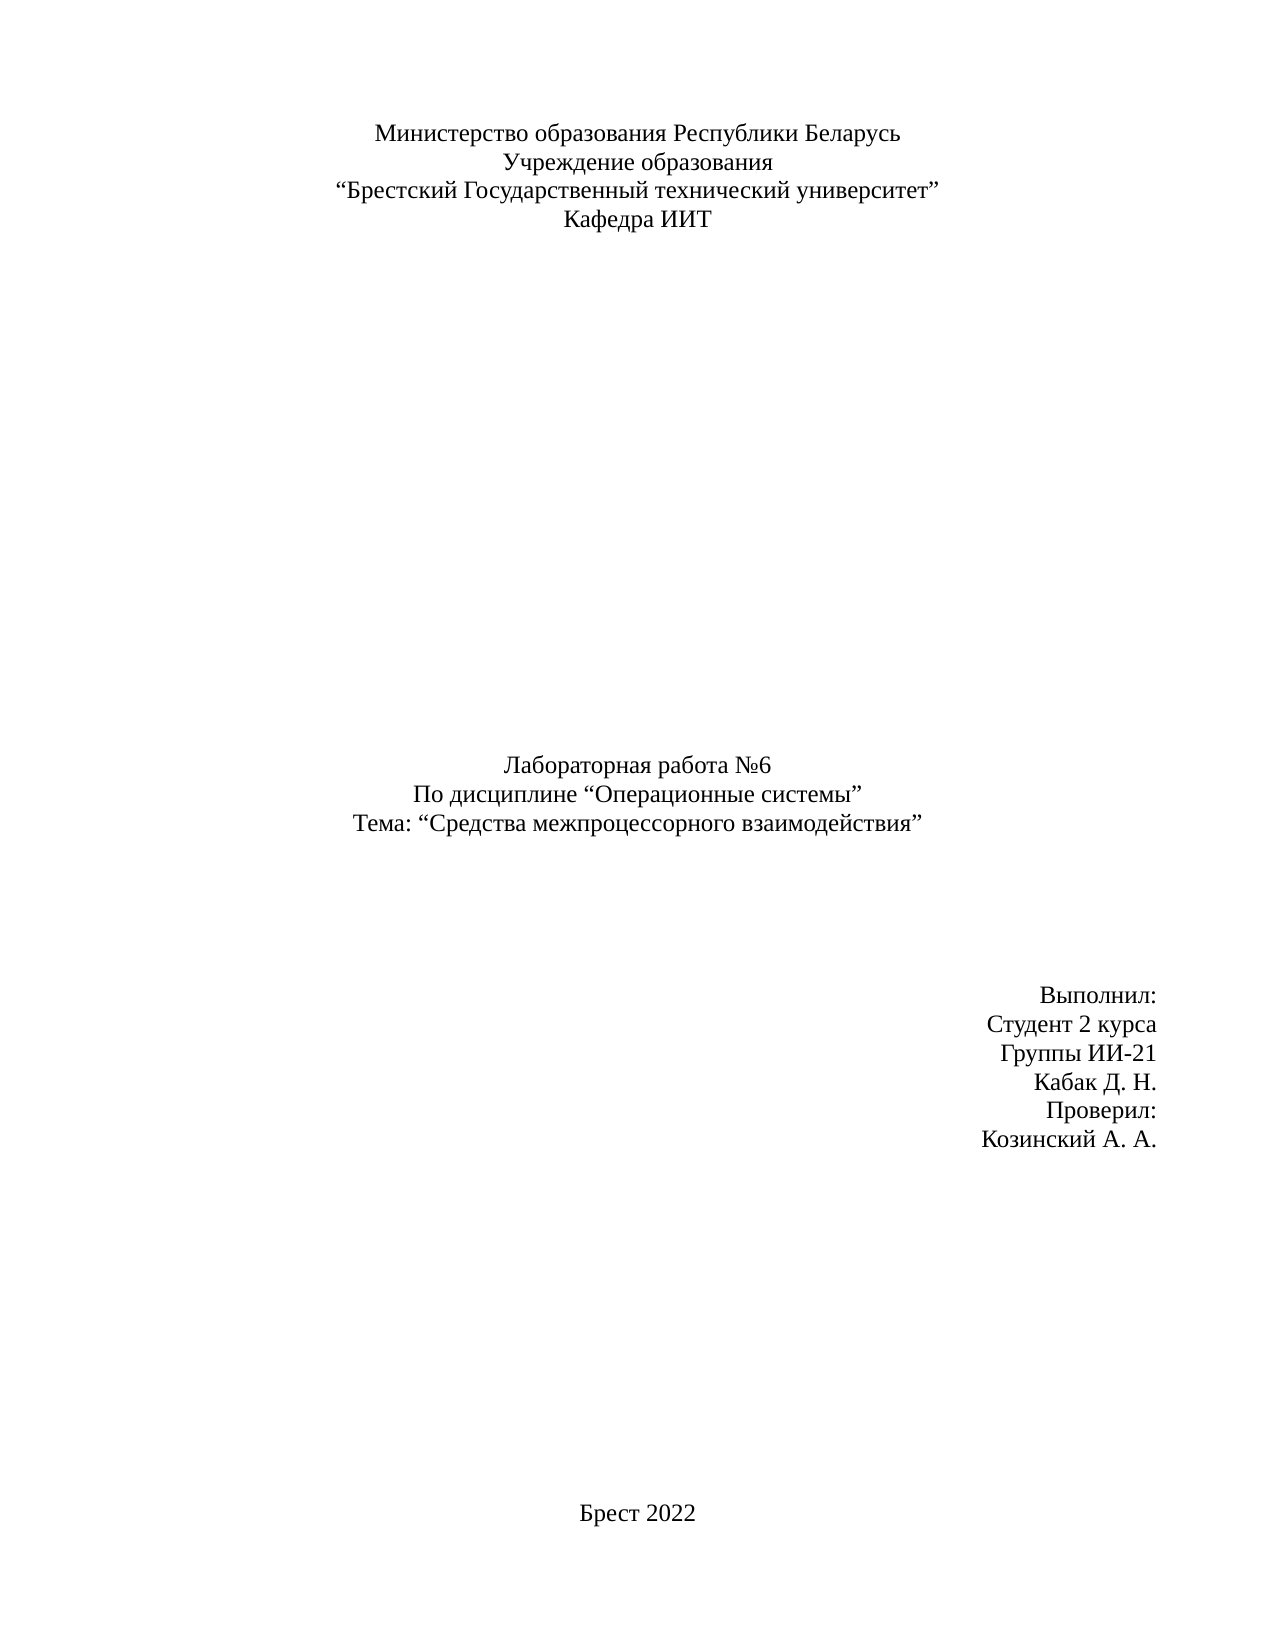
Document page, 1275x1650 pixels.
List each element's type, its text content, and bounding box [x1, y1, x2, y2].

text Лабораторная работа №6 [118, 751, 1157, 779]
text Студент 2 курса [118, 1009, 1157, 1038]
text Группы ИИ-21 [118, 1038, 1157, 1067]
text “Брестский Государственный технический университет” [118, 176, 1157, 204]
text Кафедра ИИТ [118, 204, 1157, 233]
text Тема: “Средства межпроцессорного взаимодействия” [118, 808, 1157, 837]
text Проверил: [118, 1096, 1157, 1124]
text Министерство образования Республики Беларусь [118, 118, 1157, 147]
text Учреждение образования [118, 147, 1157, 176]
text Кабак Д. Н. [118, 1067, 1157, 1096]
text Выполнил: [118, 981, 1157, 1009]
text Козинский А. А. [118, 1124, 1157, 1153]
text По дисциплине “Операционные системы” [118, 779, 1157, 808]
text Брест 2022 [118, 1498, 1157, 1527]
